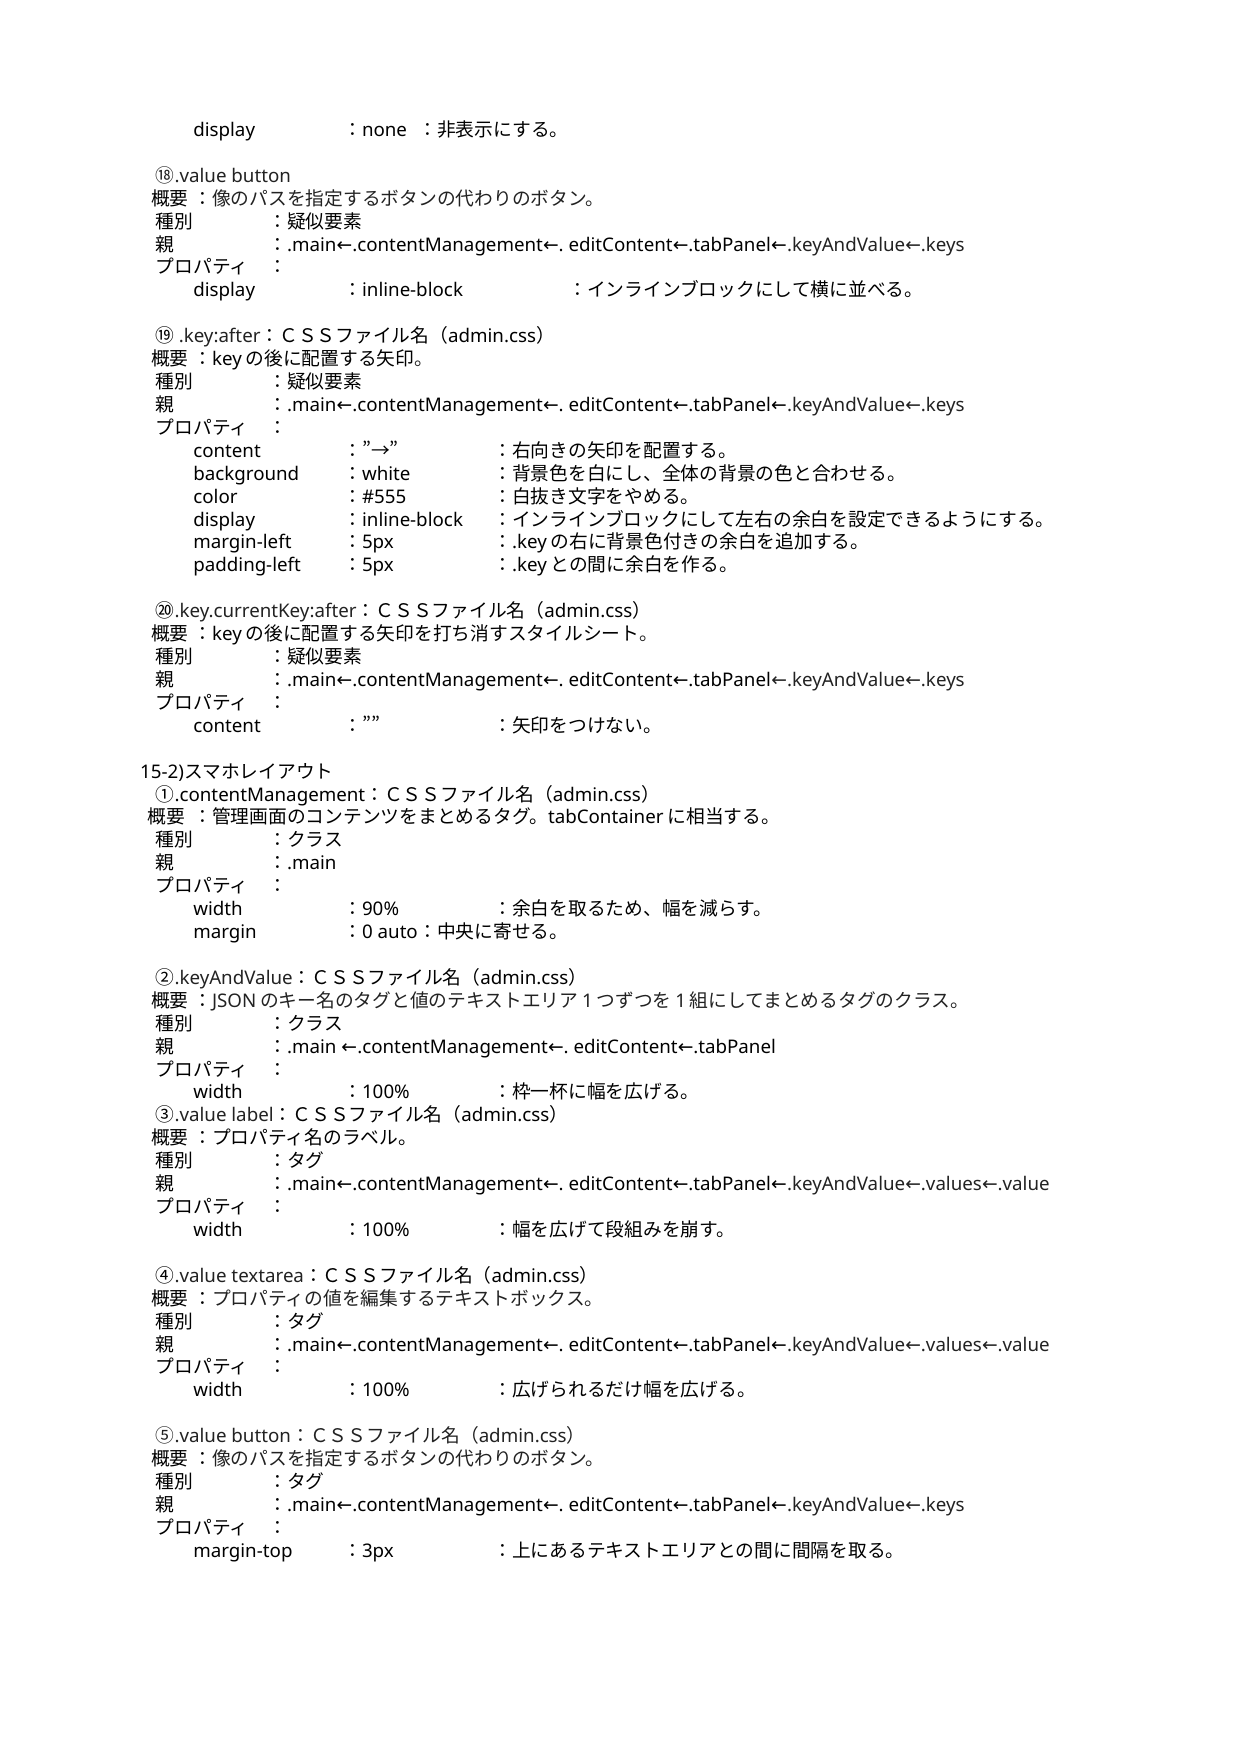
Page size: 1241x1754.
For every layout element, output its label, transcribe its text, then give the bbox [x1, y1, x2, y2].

text プロパティ ： [118, 416, 1122, 439]
text ⑳.key.currentKey:after：ＣＳＳファイル名（admin.css） [118, 599, 1122, 622]
text display ：inline-block ：インラインブロックにして左右の余白を設定できるようにする。 [118, 508, 1122, 531]
text ⑤.value button：ＣＳＳファイル名（admin.css） [118, 1424, 1122, 1447]
text width ：100% ：広げられるだけ幅を広げる。 [118, 1378, 1122, 1401]
text padding-left ：5px ：.keyとの間に余白を作る。 [118, 553, 1122, 576]
text content ：”→” ：右向きの矢印を配置する。 [118, 439, 1122, 462]
text 親 ：.main←.contentManagement←. editContent←.tabPanel←.keyAndValue←.keys [118, 668, 1122, 691]
text 概要 ：像のパスを指定するボタンの代わりのボタン。 [118, 1447, 1122, 1470]
text 概要 ：プロパティ名のラベル。 [118, 1126, 1122, 1149]
text 種別 ：タグ [118, 1310, 1122, 1333]
text content ：”” ：矢印をつけない。 [118, 714, 1122, 737]
text width ：100% ：幅を広げて段組みを崩す。 [118, 1218, 1122, 1241]
text background ：white ：背景色を白にし、全体の背景の色と合わせる。 [118, 462, 1122, 485]
text 親 ：.main←.contentManagement←. editContent←.tabPanel←.keyAndValue←.keys [118, 1493, 1122, 1516]
text 親 ：.main←.contentManagement←. editContent←.tabPanel←.keyAndValue←.keys [118, 393, 1122, 416]
text 種別 ：タグ [118, 1470, 1122, 1493]
text ③.value label：ＣＳＳファイル名（admin.css） [118, 1103, 1122, 1126]
text 種別 ：疑似要素 [118, 370, 1122, 393]
text プロパティ ： [118, 691, 1122, 714]
text 親 ：.main←.contentManagement←. editContent←.tabPanel←.keyAndValue←.values←.value [118, 1172, 1122, 1195]
text 概要 ：像のパスを指定するボタンの代わりのボタン。 [118, 187, 1122, 210]
text 種別 ：クラス [118, 828, 1122, 851]
text display ：none ：非表示にする。 [118, 118, 1122, 141]
text プロパティ ： [118, 874, 1122, 897]
text 概要 ：keyの後に配置する矢印。 [118, 347, 1122, 370]
text 親 ：.main←.contentManagement←. editContent←.tabPanel←.keyAndValue←.keys [118, 233, 1122, 256]
text 親 ：.main [118, 851, 1122, 874]
text プロパティ ： [118, 1195, 1122, 1218]
text 概要 ：JSONのキー名のタグと値のテキストエリア1つずつを1組にしてまとめるタグのクラス。 [118, 989, 1122, 1012]
text ①.contentManagement：ＣＳＳファイル名（admin.css） [118, 783, 1122, 806]
text 概要 ：管理画面のコンテンツをまとめるタグ。tabContainerに相当する。 [118, 806, 1122, 828]
text width ：90% ：余白を取るため、幅を減らす。 [118, 897, 1122, 920]
text width ：100% ：枠一杯に幅を広げる。 [118, 1081, 1122, 1103]
text display ：inline-block ：インラインブロックにして横に並べる。 [118, 278, 1122, 301]
text 種別 ：タグ [118, 1149, 1122, 1172]
text margin-left ：5px ：.keyの右に背景色付きの余白を追加する。 [118, 531, 1122, 553]
text 概要 ：プロパティの値を編集するテキストボックス。 [118, 1287, 1122, 1310]
text 15-2)スマホレイアウト [118, 760, 1122, 783]
text プロパティ ： [118, 256, 1122, 278]
text ⑲ .key:after：ＣＳＳファイル名（admin.css） [118, 324, 1122, 347]
text 概要 ：keyの後に配置する矢印を打ち消すスタイルシート。 [118, 622, 1122, 645]
text margin-top ：3px ：上にあるテキストエリアとの間に間隔を取る。 [118, 1539, 1122, 1562]
text margin ：0 auto ：中央に寄せる。 [118, 920, 1122, 943]
text 親 ：.main←.contentManagement←. editContent←.tabPanel←.keyAndValue←.values←.value [118, 1333, 1122, 1356]
text プロパティ ： [118, 1058, 1122, 1081]
text ②.keyAndValue：ＣＳＳファイル名（admin.css） [118, 966, 1122, 989]
text プロパティ ： [118, 1356, 1122, 1378]
text 種別 ：クラス [118, 1012, 1122, 1035]
text ⑱.value button [118, 164, 1122, 187]
text 種別 ：疑似要素 [118, 645, 1122, 668]
text プロパティ ： [118, 1516, 1122, 1539]
text 親 ：.main ←.contentManagement←. editContent←.tabPanel [118, 1035, 1122, 1058]
text color ：#555 ：白抜き文字をやめる。 [118, 485, 1122, 508]
text 種別 ：疑似要素 [118, 210, 1122, 233]
text ④.value textarea：ＣＳＳファイル名（admin.css） [118, 1264, 1122, 1287]
